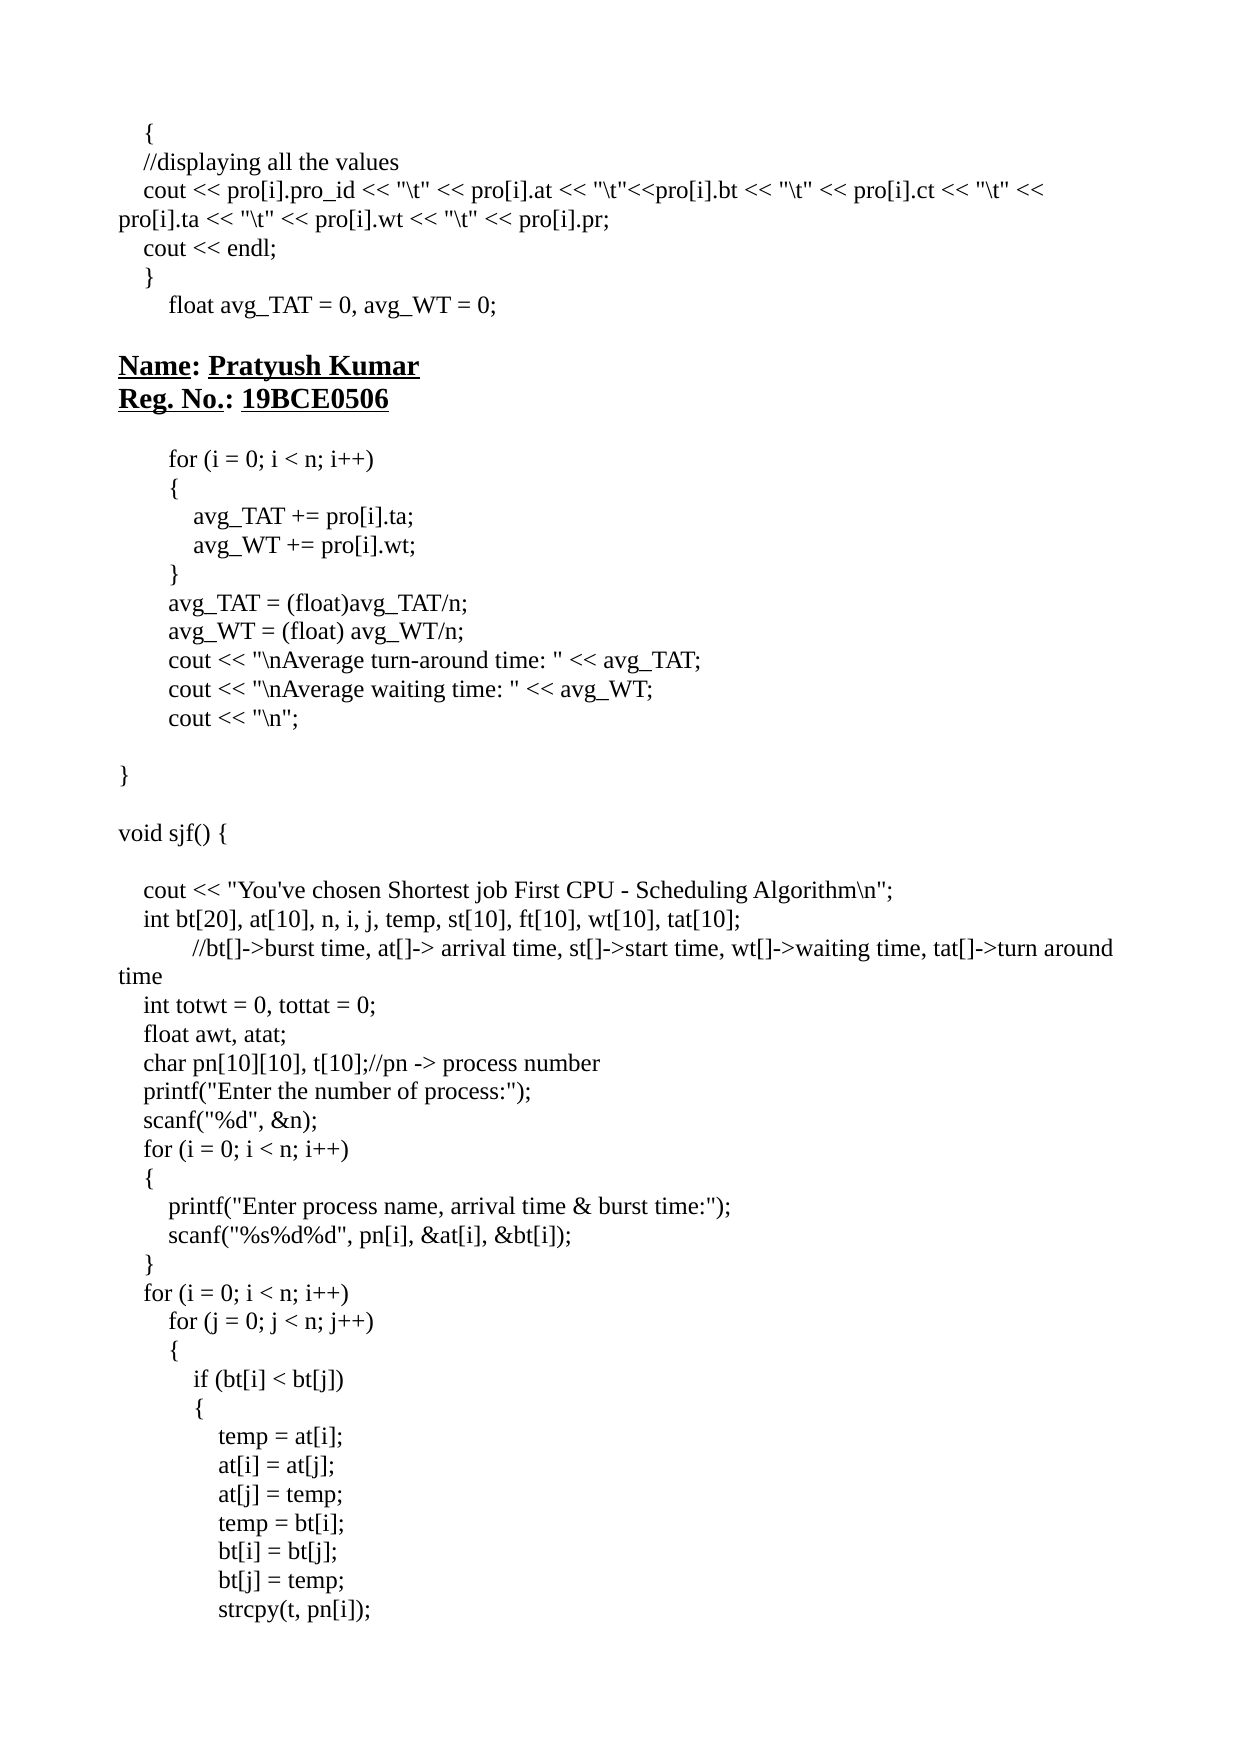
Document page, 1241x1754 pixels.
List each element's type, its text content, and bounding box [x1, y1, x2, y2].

text { [118, 1393, 1122, 1421]
text int bt[20], at[10], n, i, j, temp, st[10], ft[10], wt[10], tat[10]; [118, 904, 1122, 933]
text { [118, 118, 1122, 147]
text for (i = 0; i < n; i++) [118, 1134, 1122, 1163]
text { [118, 1163, 1122, 1191]
text { [118, 1335, 1122, 1364]
text for (i = 0; i < n; i++) [118, 1278, 1122, 1306]
text bt[i] = bt[j]; [118, 1536, 1122, 1565]
text float awt, atat; [118, 1019, 1122, 1048]
text for (j = 0; j < n; j++) [118, 1306, 1122, 1335]
text //bt[]->burst time, at[]-> arrival time, st[]->start time, wt[]->waiting time, tat[]->turn around time [118, 933, 1122, 990]
text scanf("%s%d%d", pn[i], &at[i], &bt[i]); [118, 1220, 1122, 1249]
text } [118, 262, 1122, 291]
text avg_WT = (float) avg_WT/n; [118, 616, 1122, 645]
text int totwt = 0, tottat = 0; [118, 990, 1122, 1019]
text printf("Enter the number of process:"); [118, 1076, 1122, 1105]
text //displaying all the values [118, 147, 1122, 176]
text temp = at[i]; [118, 1421, 1122, 1450]
text } [118, 1249, 1122, 1278]
text } [118, 559, 1122, 588]
text avg_WT += pro[i].wt; [118, 530, 1122, 559]
text strcpy(t, pn[i]); [118, 1594, 1122, 1623]
text cout << pro[i].pro_id << "\t" << pro[i].at << "\t"<<pro[i].bt << "\t" << pro[i].ct << "\t" << pro[i].ta << "\t" << pro[i].wt << "\t" << pro[i].pr; [118, 176, 1122, 233]
text scanf("%d", &n); [118, 1105, 1122, 1134]
text cout << endl; [118, 233, 1122, 262]
text { [118, 473, 1122, 501]
text at[j] = temp; [118, 1479, 1122, 1508]
text avg_TAT += pro[i].ta; [118, 501, 1122, 530]
text Reg. No.: 19BCE0506 [118, 382, 1122, 415]
text cout << "\nAverage waiting time: " << avg_WT; [118, 674, 1122, 703]
text if (bt[i] < bt[j]) [118, 1364, 1122, 1393]
text for (i = 0; i < n; i++) [118, 444, 1122, 473]
text avg_TAT = (float)avg_TAT/n; [118, 588, 1122, 616]
text float avg_TAT = 0, avg_WT = 0; [118, 291, 1122, 319]
text bt[j] = temp; [118, 1565, 1122, 1594]
text printf("Enter process name, arrival time & burst time:"); [118, 1191, 1122, 1220]
text cout << "\nAverage turn-around time: " << avg_TAT; [118, 645, 1122, 674]
text at[i] = at[j]; [118, 1450, 1122, 1479]
text void sjf() { [118, 818, 1122, 846]
text char pn[10][10], t[10];//pn -> process number [118, 1048, 1122, 1076]
text cout << "\n"; [118, 703, 1122, 731]
text Name: Pratyush Kumar [118, 348, 1122, 382]
text cout << "You've chosen Shortest job First CPU - Scheduling Algorithm\n"; [118, 875, 1122, 904]
text temp = bt[i]; [118, 1508, 1122, 1536]
text } [118, 760, 1122, 789]
